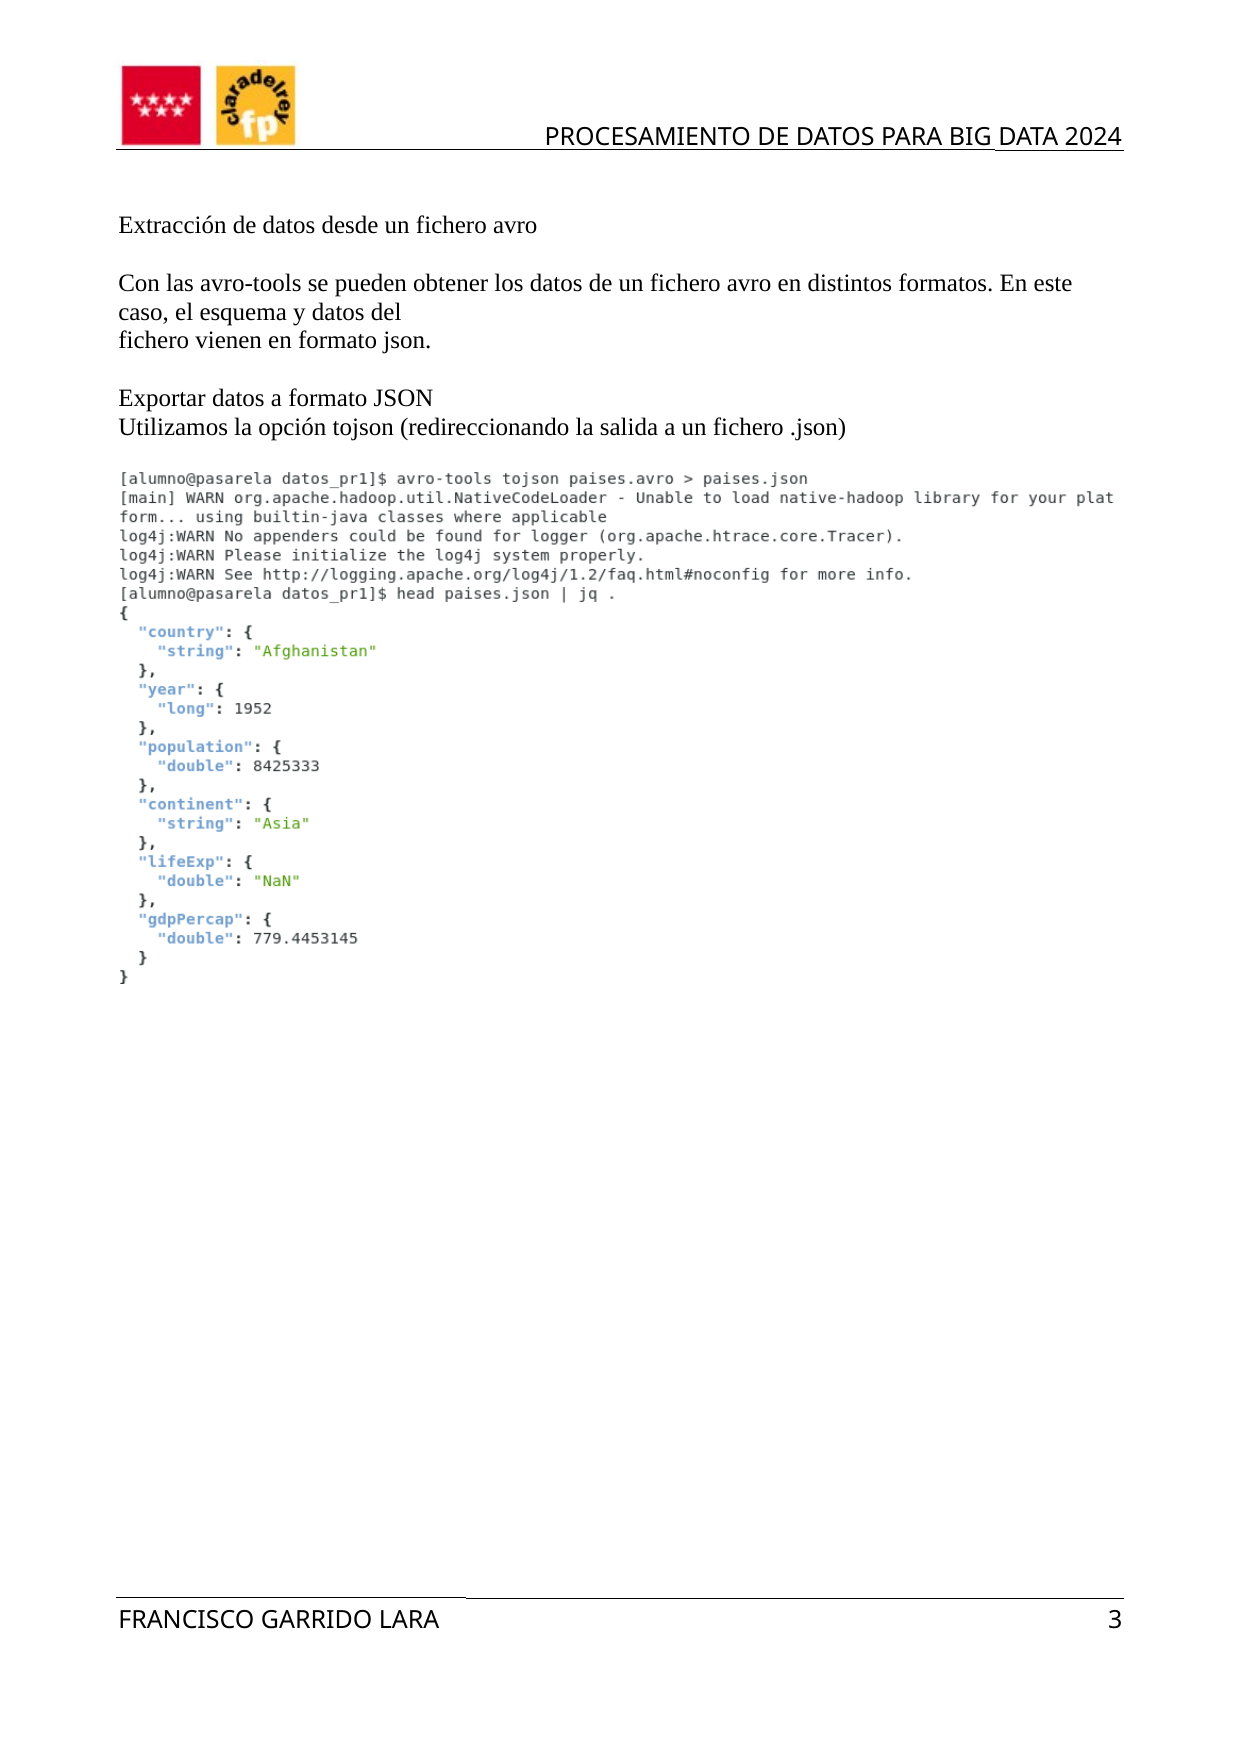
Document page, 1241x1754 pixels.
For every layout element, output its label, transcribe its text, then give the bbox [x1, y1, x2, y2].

picture [116, 60, 299, 149]
text Extracción de datos desde un fichero avro [118, 210, 1122, 239]
text fichero vienen en formato json. [118, 325, 1122, 354]
text Con las avro-tools se pueden obtener los datos de un fichero avro en distintos formatos. En este caso, el esquema y datos del [118, 268, 1122, 325]
picture [118, 469, 1123, 984]
text Exportar datos a formato JSON [118, 383, 1122, 412]
text Utilizamos la opción tojson (redireccionando la salida a un fichero .json) [118, 412, 1122, 440]
